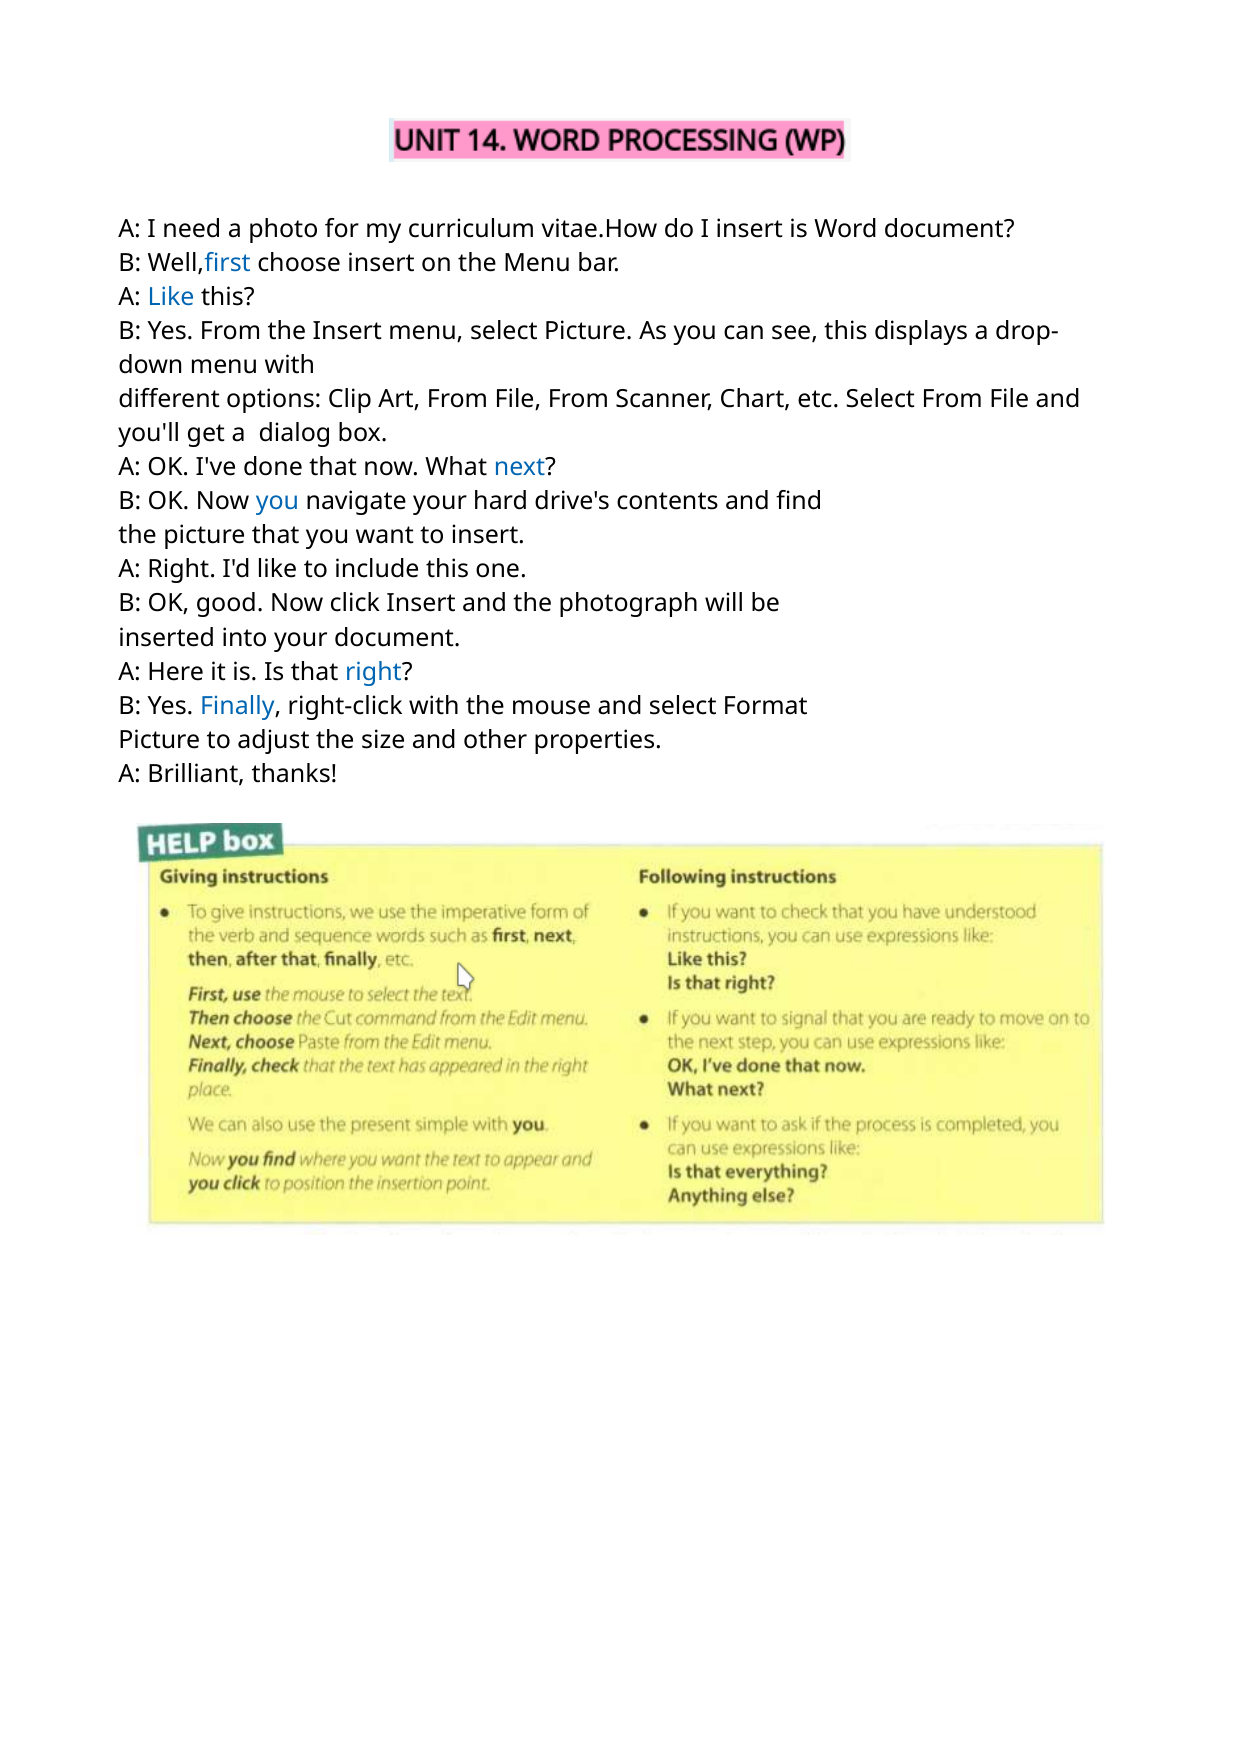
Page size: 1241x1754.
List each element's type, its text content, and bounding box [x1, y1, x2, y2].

text A: Right. I'd like to include this one. [118, 551, 1122, 585]
text A: Here it is. Is that right? [118, 653, 1122, 687]
text different options: Clip Art, From File, From Scanner, Chart, etc. Select From File and you'll get a dialog box. [118, 381, 1122, 449]
text A: Brilliant, thanks! [118, 755, 1122, 789]
text B: OK. Now you navigate your hard drive's contents and find [118, 483, 1122, 517]
text A: I need a photo for my curriculum vitae.How do I insert is Word document? [118, 210, 1122, 244]
text A: Like this? [118, 278, 1122, 313]
text B: Yes. Finally, right-click with the mouse and select Format [118, 687, 1122, 721]
text B: OK, good. Now click Insert and the photograph will be [118, 585, 1122, 619]
text B: Yes. From the Insert menu, select Picture. As you can see, this displays a drop-down menu with [118, 313, 1122, 381]
text the picture that you want to insert. [118, 517, 1122, 551]
text B: Well,first choose insert on the Menu bar. [118, 244, 1122, 278]
text Picture to adjust the size and other properties. [118, 721, 1122, 755]
picture [388, 118, 852, 162]
text inserted into your document. [118, 619, 1122, 653]
picture [118, 823, 1123, 1235]
text A: OK. I've done that now. What next? [118, 449, 1122, 483]
